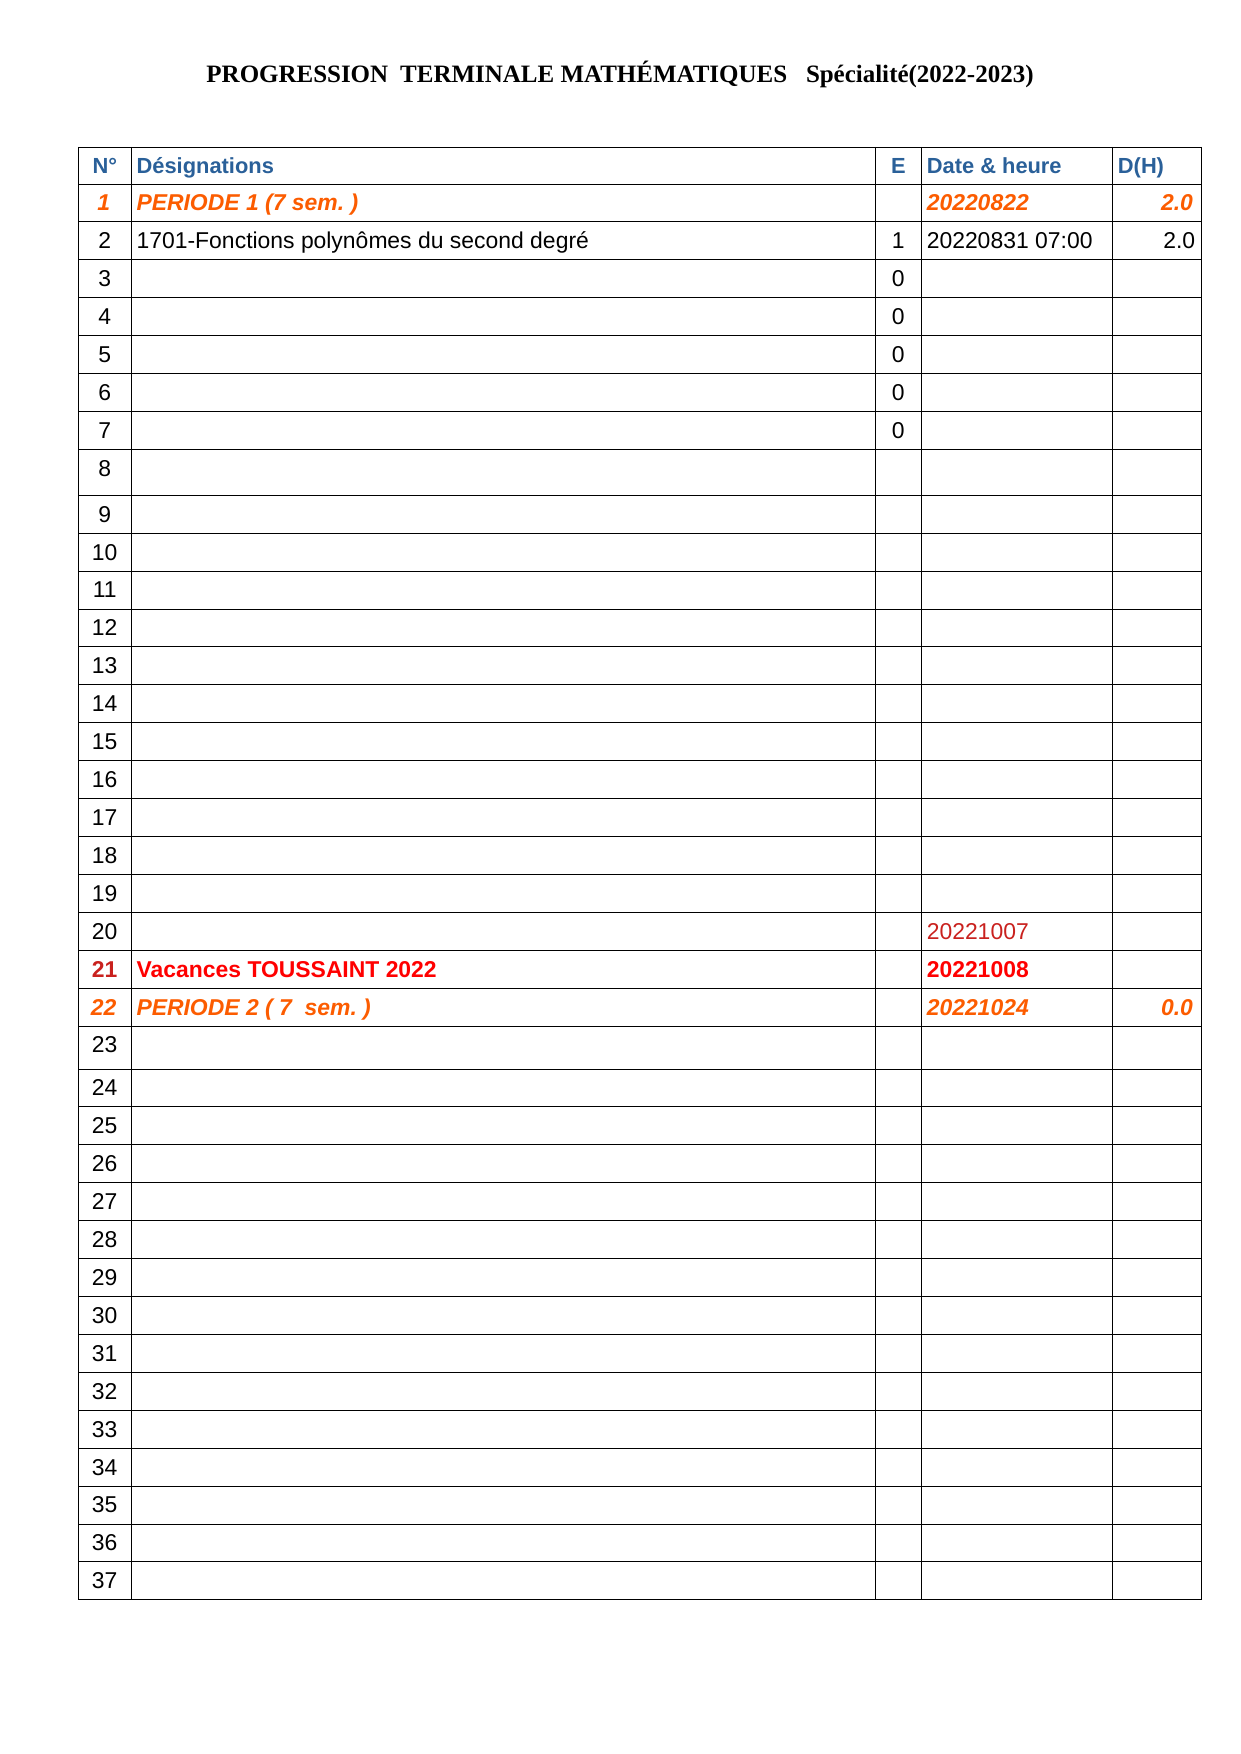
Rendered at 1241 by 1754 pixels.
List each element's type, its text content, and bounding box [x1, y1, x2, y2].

table_cell [876, 913, 921, 950]
table_cell 20221024 [922, 989, 1112, 1026]
table_cell [1113, 1221, 1201, 1258]
table_cell [1113, 913, 1201, 950]
table_cell [1113, 837, 1201, 874]
table_cell [1113, 951, 1201, 988]
table_cell [1113, 1297, 1201, 1334]
table_cell 0,0 [1113, 989, 1201, 1026]
table_cell [132, 374, 875, 411]
table_cell [876, 1107, 921, 1144]
table_header Désignations [132, 148, 875, 183]
table_cell [876, 723, 921, 760]
table_cell [876, 610, 921, 646]
table_cell [1113, 1487, 1201, 1523]
table_cell [1113, 1145, 1201, 1182]
table_cell [1113, 1107, 1201, 1144]
table_cell 17 [79, 799, 131, 836]
table_cell 26 [79, 1145, 131, 1182]
table_cell [1113, 799, 1201, 836]
table_cell [922, 1449, 1112, 1486]
table_cell [922, 647, 1112, 684]
table_header D(H) [1113, 148, 1201, 183]
table_cell [876, 1449, 921, 1486]
table_cell [922, 1145, 1112, 1182]
table_cell [132, 1145, 875, 1182]
table_cell [876, 1487, 921, 1523]
table_cell 2 [79, 222, 131, 259]
table_cell 22 [79, 989, 131, 1026]
table_cell 9 [79, 496, 131, 533]
table_cell [922, 450, 1112, 495]
table_cell [1113, 875, 1201, 912]
table_cell [132, 336, 875, 373]
table_cell [132, 1562, 875, 1599]
table_cell [132, 1373, 875, 1410]
table_cell [132, 685, 875, 722]
table_cell [132, 761, 875, 798]
table_cell [922, 1259, 1112, 1296]
table_cell [132, 723, 875, 760]
table_cell 30 [79, 1297, 131, 1334]
table_cell [876, 1027, 921, 1068]
table_cell [876, 185, 921, 221]
table_cell [922, 761, 1112, 798]
table_cell [1113, 572, 1201, 608]
table_cell [132, 1487, 875, 1523]
table_cell 32 [79, 1373, 131, 1410]
table_cell [876, 496, 921, 533]
table_cell 24 [79, 1070, 131, 1106]
table_cell [1113, 1562, 1201, 1599]
table_cell [922, 298, 1112, 335]
table_cell [1113, 496, 1201, 533]
table_cell [922, 610, 1112, 646]
table_cell 29 [79, 1259, 131, 1296]
table_cell [132, 572, 875, 608]
table_cell [922, 837, 1112, 874]
table_cell [876, 1145, 921, 1182]
table_cell 14 [79, 685, 131, 722]
table_cell 25 [79, 1107, 131, 1144]
table_cell [132, 913, 875, 950]
table_cell 16 [79, 761, 131, 798]
table_cell [922, 1221, 1112, 1258]
table_cell [922, 1027, 1112, 1068]
table_cell 15 [79, 723, 131, 760]
table_cell 0 [876, 374, 921, 411]
table_cell [922, 1070, 1112, 1106]
table_cell [922, 374, 1112, 411]
table_cell [132, 534, 875, 571]
table_cell 4 [79, 298, 131, 335]
table_cell [922, 1411, 1112, 1448]
table_cell [1113, 685, 1201, 722]
table_cell 21 [79, 951, 131, 988]
table_cell 35 [79, 1487, 131, 1523]
table_cell 23 [79, 1027, 131, 1068]
table_cell [922, 572, 1112, 608]
table_cell [1113, 723, 1201, 760]
table_cell [876, 1562, 921, 1599]
table_cell [876, 1335, 921, 1372]
table_cell [876, 1259, 921, 1296]
table_cell [876, 572, 921, 608]
table_cell 19 [79, 875, 131, 912]
table_cell PERIODE 1 (7 sem. ) [132, 185, 875, 221]
table_cell [132, 647, 875, 684]
table_cell [1113, 1411, 1201, 1448]
table_cell 2,0 [1113, 222, 1201, 259]
table_cell [922, 534, 1112, 571]
table_cell 13 [79, 647, 131, 684]
table_cell [876, 1297, 921, 1334]
table_cell 34 [79, 1449, 131, 1486]
table_cell 20221008 [922, 951, 1112, 988]
table_cell [876, 450, 921, 495]
table_cell [876, 1411, 921, 1448]
table_cell 2,0 [1113, 185, 1201, 221]
table_cell 10 [79, 534, 131, 571]
table_cell [132, 1027, 875, 1068]
table_cell 31 [79, 1335, 131, 1372]
table_cell [922, 723, 1112, 760]
table_cell 20220822 [922, 185, 1112, 221]
table_cell [132, 450, 875, 495]
table_cell 28 [79, 1221, 131, 1258]
table_cell [922, 1525, 1112, 1561]
table_cell 18 [79, 837, 131, 874]
table_cell 0 [876, 336, 921, 373]
table_cell [132, 260, 875, 297]
table_cell [1113, 1259, 1201, 1296]
table_cell [132, 1183, 875, 1220]
table_cell Vacances TOUSSAINT 2022 [132, 951, 875, 988]
table_cell [132, 610, 875, 646]
table_cell [1113, 260, 1201, 297]
table_cell [132, 496, 875, 533]
table_cell 5 [79, 336, 131, 373]
table_cell [1113, 1183, 1201, 1220]
table_cell [1113, 336, 1201, 373]
table_cell [876, 685, 921, 722]
table_header E [876, 148, 921, 183]
table_cell [1113, 1070, 1201, 1106]
table_cell [132, 1525, 875, 1561]
table_cell [922, 1335, 1112, 1372]
table_cell [876, 799, 921, 836]
table_header N° [79, 148, 131, 183]
table_cell [922, 685, 1112, 722]
table_cell [132, 1411, 875, 1448]
table_cell [132, 875, 875, 912]
table_cell [876, 534, 921, 571]
table_cell [876, 875, 921, 912]
table_cell [922, 1297, 1112, 1334]
table_cell [922, 1562, 1112, 1599]
table_cell [876, 1221, 921, 1258]
table_cell [132, 1221, 875, 1258]
table_cell [922, 1183, 1112, 1220]
table_cell 20220831 07:00 [922, 222, 1112, 259]
table_cell 0 [876, 260, 921, 297]
table_cell [922, 336, 1112, 373]
table_cell [1113, 412, 1201, 449]
table_cell [876, 647, 921, 684]
table_cell [922, 260, 1112, 297]
table_cell 1 [79, 185, 131, 221]
table_cell 11 [79, 572, 131, 608]
table_cell [1113, 647, 1201, 684]
table_cell [132, 837, 875, 874]
table_cell 37 [79, 1562, 131, 1599]
table_cell 20 [79, 913, 131, 950]
table_cell 0 [876, 412, 921, 449]
table_cell [876, 837, 921, 874]
table_cell 27 [79, 1183, 131, 1220]
table_cell [876, 1070, 921, 1106]
table_cell [132, 1335, 875, 1372]
table_cell 1 [876, 222, 921, 259]
table_cell [922, 1487, 1112, 1523]
table_cell [922, 875, 1112, 912]
table_cell [132, 1259, 875, 1296]
table_cell [1113, 1335, 1201, 1372]
table_cell [922, 1107, 1112, 1144]
table_cell [922, 1373, 1112, 1410]
table_cell [876, 1373, 921, 1410]
table_cell [922, 412, 1112, 449]
table_cell [1113, 610, 1201, 646]
table_cell [1113, 761, 1201, 798]
table_cell 12 [79, 610, 131, 646]
table_cell [1113, 1449, 1201, 1486]
table_cell 3 [79, 260, 131, 297]
table_cell [876, 1183, 921, 1220]
table_cell [876, 951, 921, 988]
table_cell [132, 412, 875, 449]
table_cell 6 [79, 374, 131, 411]
table_header Date & heure [922, 148, 1112, 183]
table_cell 20221007 [922, 913, 1112, 950]
table_cell [876, 989, 921, 1026]
table_cell [922, 496, 1112, 533]
table_cell [876, 761, 921, 798]
table_cell [132, 1070, 875, 1106]
table_cell 1701-Fonctions polynômes du second degré [132, 222, 875, 259]
table_cell 8 [79, 450, 131, 495]
table_cell [1113, 1525, 1201, 1561]
table_cell 33 [79, 1411, 131, 1448]
table_cell 0 [876, 298, 921, 335]
table_cell [132, 1449, 875, 1486]
table_cell [132, 799, 875, 836]
table_cell 7 [79, 412, 131, 449]
table_cell [1113, 1373, 1201, 1410]
table_cell 36 [79, 1525, 131, 1561]
table_cell [922, 799, 1112, 836]
table_cell [1113, 1027, 1201, 1068]
table_cell [1113, 450, 1201, 495]
table_cell [876, 1525, 921, 1561]
table_cell [1113, 298, 1201, 335]
table_cell [132, 1107, 875, 1144]
table_cell [132, 1297, 875, 1334]
table_cell [1113, 374, 1201, 411]
table_cell [132, 298, 875, 335]
table_cell PERIODE 2 ( 7 sem. ) [132, 989, 875, 1026]
table_cell [1113, 534, 1201, 571]
